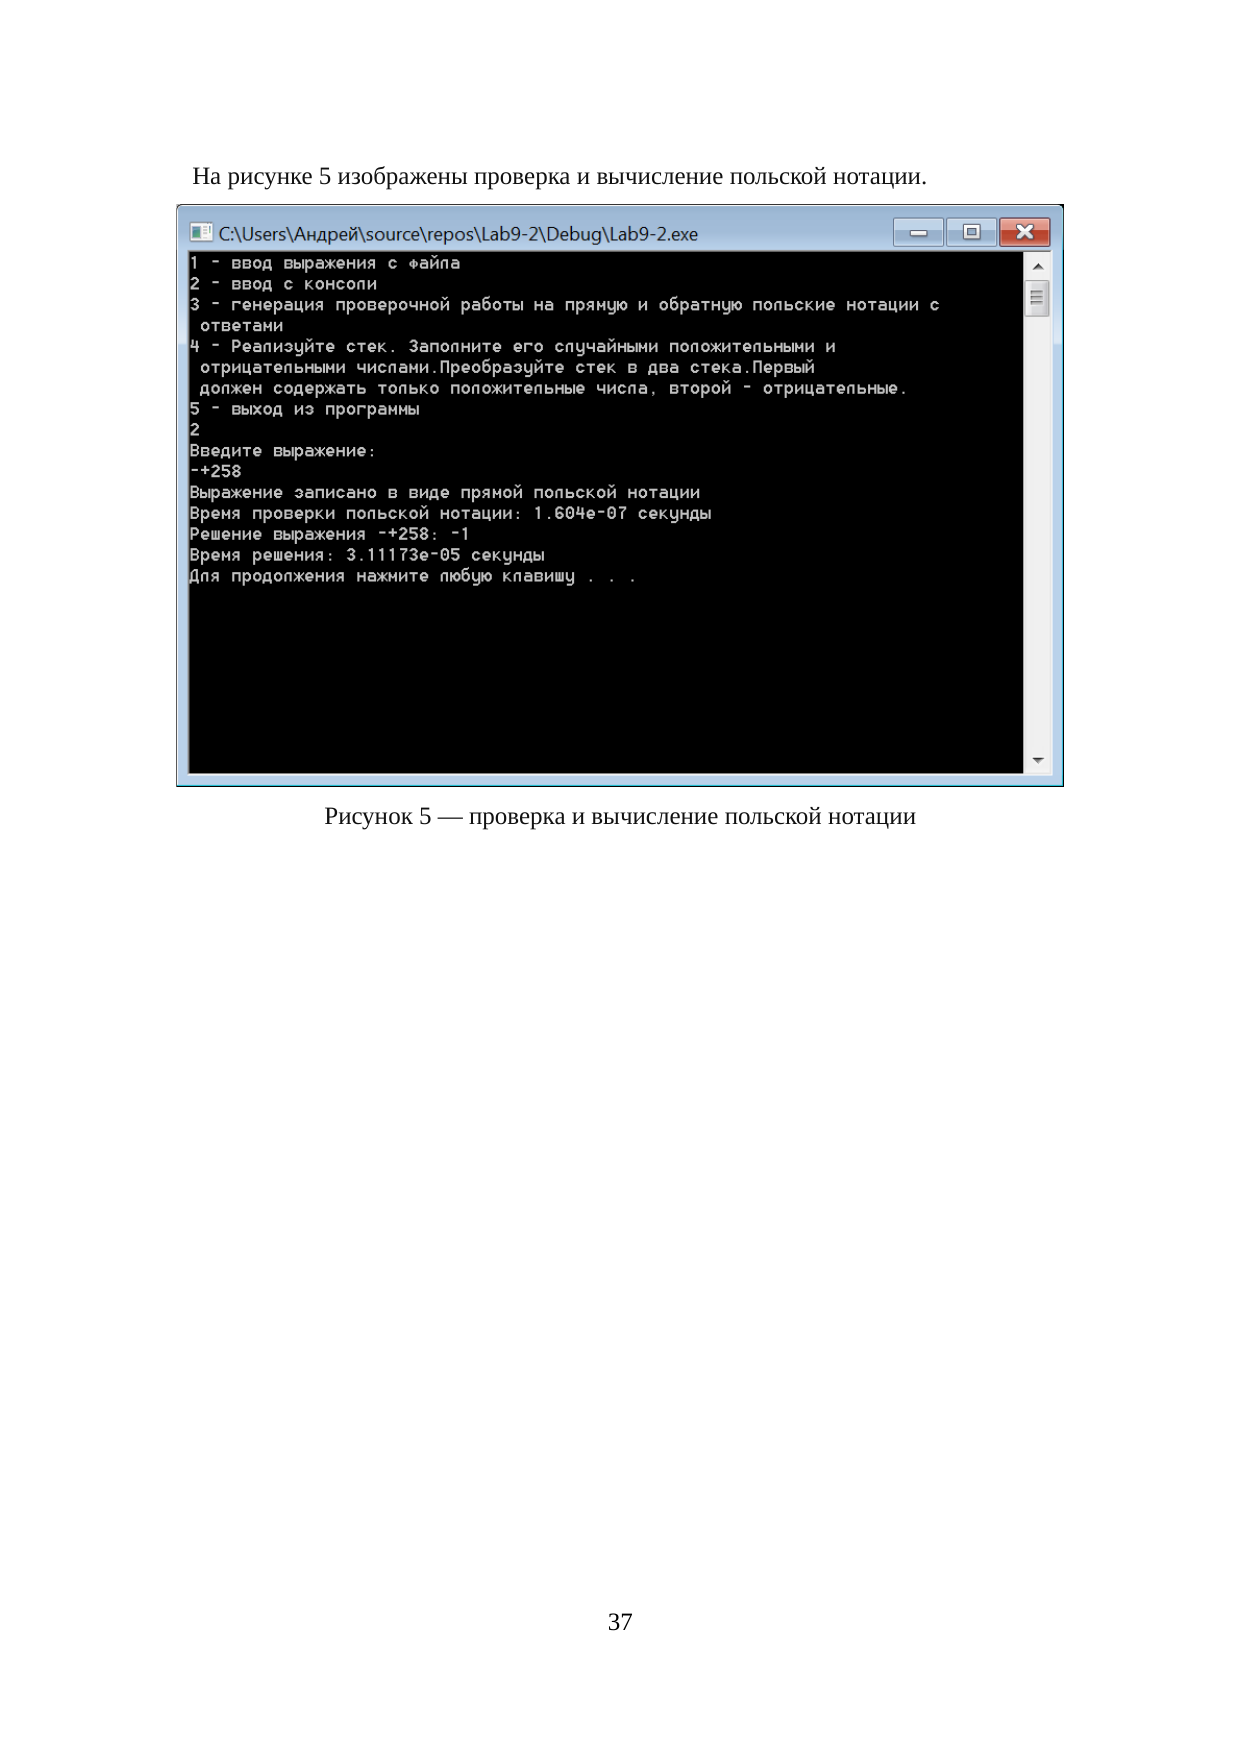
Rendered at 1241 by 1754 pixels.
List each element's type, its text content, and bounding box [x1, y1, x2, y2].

picture [176, 204, 1064, 787]
text Рисунок 5 — проверка и вычисление польской нотации [118, 204, 1122, 830]
text На рисунке 5 изображены проверка и вычисление польской нотации. [118, 161, 1122, 190]
